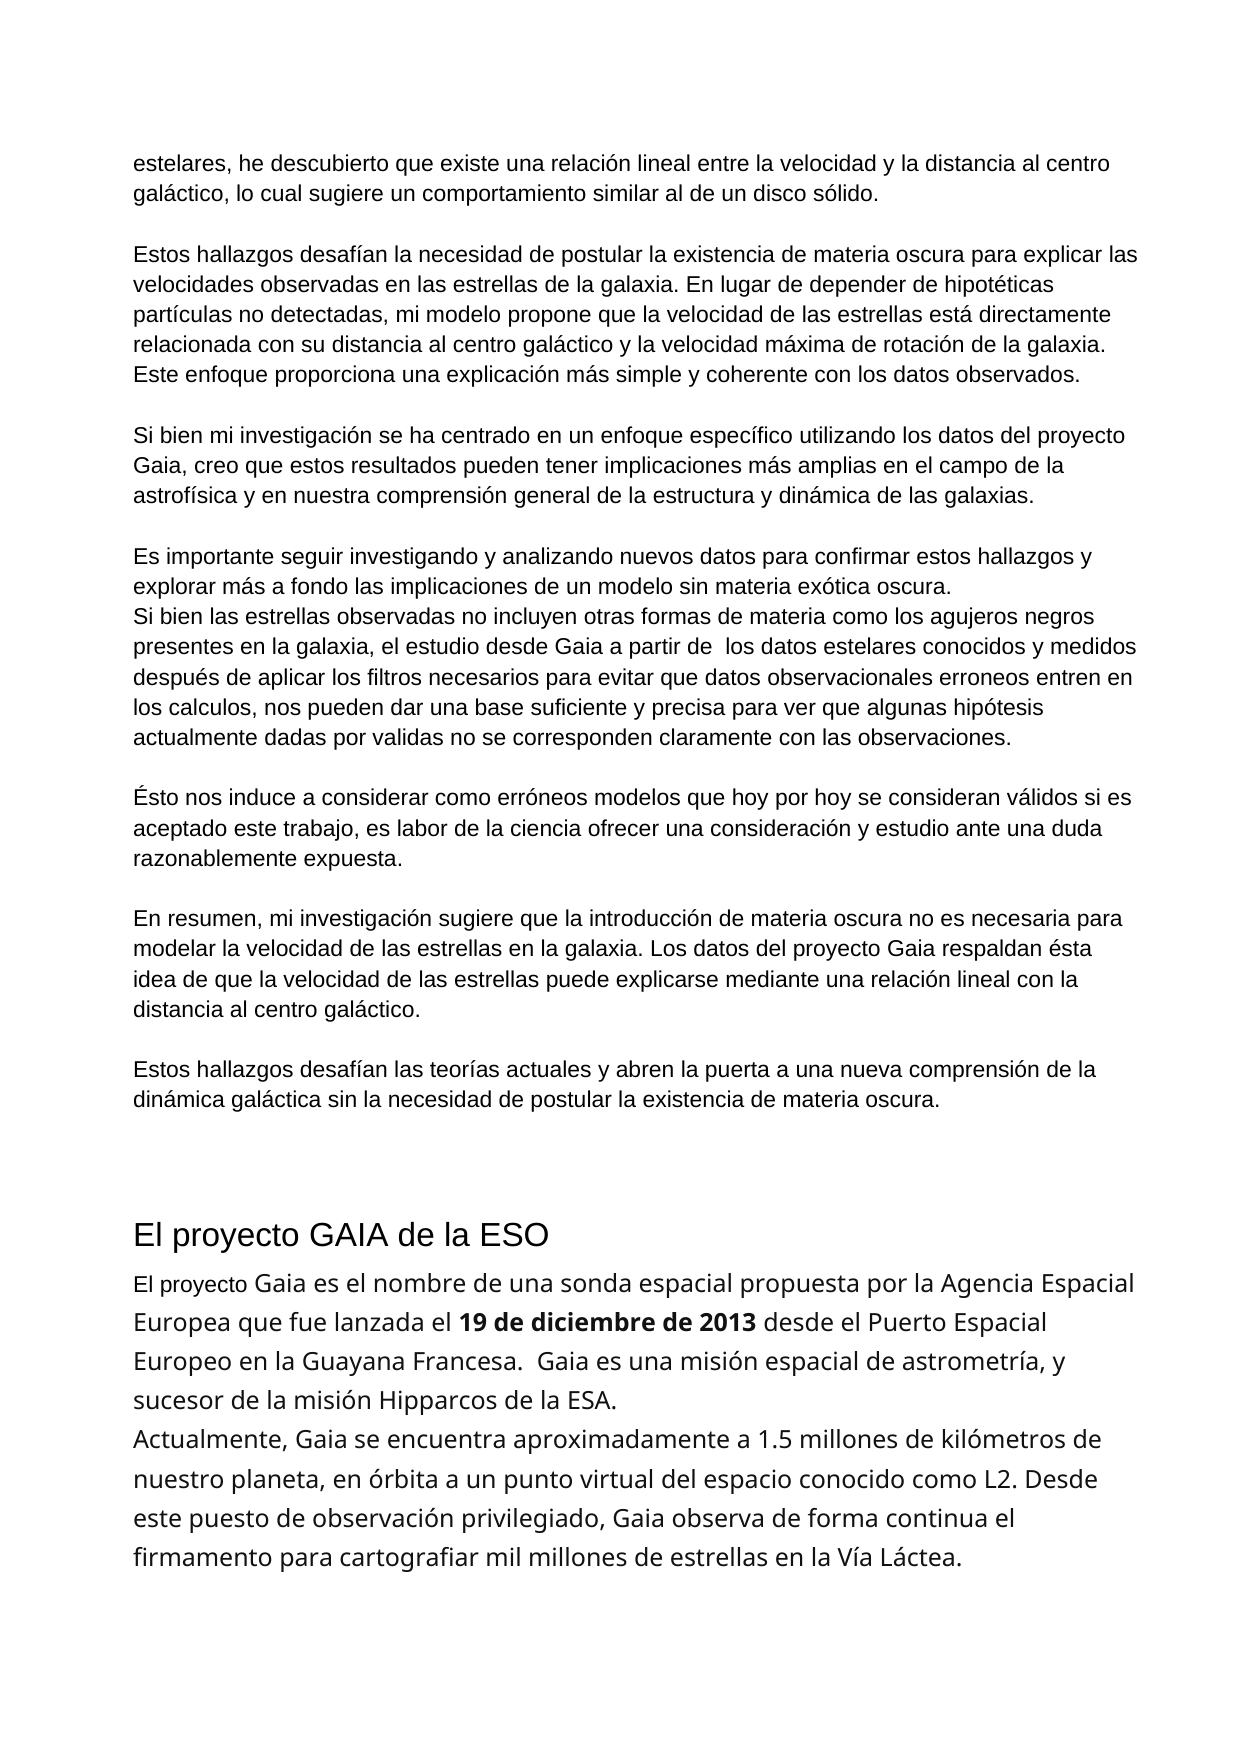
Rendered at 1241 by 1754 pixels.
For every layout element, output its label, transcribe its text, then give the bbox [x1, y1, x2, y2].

text El proyecto Gaia es el nombre de una sonda espacial propuesta por la Agencia Espacial Europea que fue lanzada el 19 de diciembre de 2013 desde el Puerto Espacial Europeo en la Guayana Francesa. Gaia es una misión espacial de astrometría, y sucesor de la misión Hipparcos de la ESA. [133, 1266, 1139, 1417]
text Si bien las estrellas observadas no incluyen otras formas de materia como los agujeros negros presentes en la galaxia, el estudio desde Gaia a partir de los datos estelares conocidos y medidos después de aplicar los filtros necesarios para evitar que datos observacionales erroneos entren en los calculos, nos pueden dar una base suficiente y precisa para ver que algunas hipótesis actualmente dadas por validas no se corresponden claramente con las observaciones. [133, 603, 1139, 750]
text Estos hallazgos desafían la necesidad de postular la existencia de materia oscura para explicar las velocidades observadas en las estrellas de la galaxia. En lugar de depender de hipotéticas partículas no detectadas, mi modelo propone que la velocidad de las estrellas está directamente relacionada con su distancia al centro galáctico y la velocidad máxima de rotación de la galaxia. Este enfoque proporciona una explicación más simple y coherente con los datos observados. [133, 241, 1139, 388]
text estelares, he descubierto que existe una relación lineal entre la velocidad y la distancia al centro galáctico, lo cual sugiere un comportamiento similar al de un disco sólido. [133, 150, 1139, 207]
text Si bien mi investigación se ha centrado en un enfoque específico utilizando los datos del proyecto Gaia, creo que estos resultados pueden tener implicaciones más amplias en el campo de la astrofísica y en nuestra comprensión general de la estructura y dinámica de las galaxias. [133, 422, 1139, 509]
text Ésto nos induce a considerar como erróneos modelos que hoy por hoy se consideran válidos si es aceptado este trabajo, es labor de la ciencia ofrecer una consideración y estudio ante una duda razonablemente expuesta. [133, 784, 1139, 871]
subtitle El proyecto GAIA de la ESO [133, 1214, 1139, 1253]
text Es importante seguir investigando y analizando nuevos datos para confirmar estos hallazgos y explorar más a fondo las implicaciones de un modelo sin materia exótica oscura. [133, 543, 1139, 599]
text Actualmente, Gaia se encuentra aproximadamente a 1.5 millones de kilómetros de nuestro planeta, en órbita a un punto virtual del espacio conocido como L2. Desde este puesto de observación privilegiado, Gaia observa de forma continua el firmamento para cartografiar mil millones de estrellas en la Vía Láctea. [133, 1422, 1139, 1574]
text Estos hallazgos desafían las teorías actuales y abren la puerta a una nueva comprensión de la dinámica galáctica sin la necesidad de postular la existencia de materia oscura. [133, 1056, 1139, 1113]
text En resumen, mi investigación sugiere que la introducción de materia oscura no es necesaria para modelar la velocidad de las estrellas en la galaxia. Los datos del proyecto Gaia respaldan ésta idea de que la velocidad de las estrellas puede explicarse mediante una relación lineal con la distancia al centro galáctico. [133, 905, 1139, 1022]
